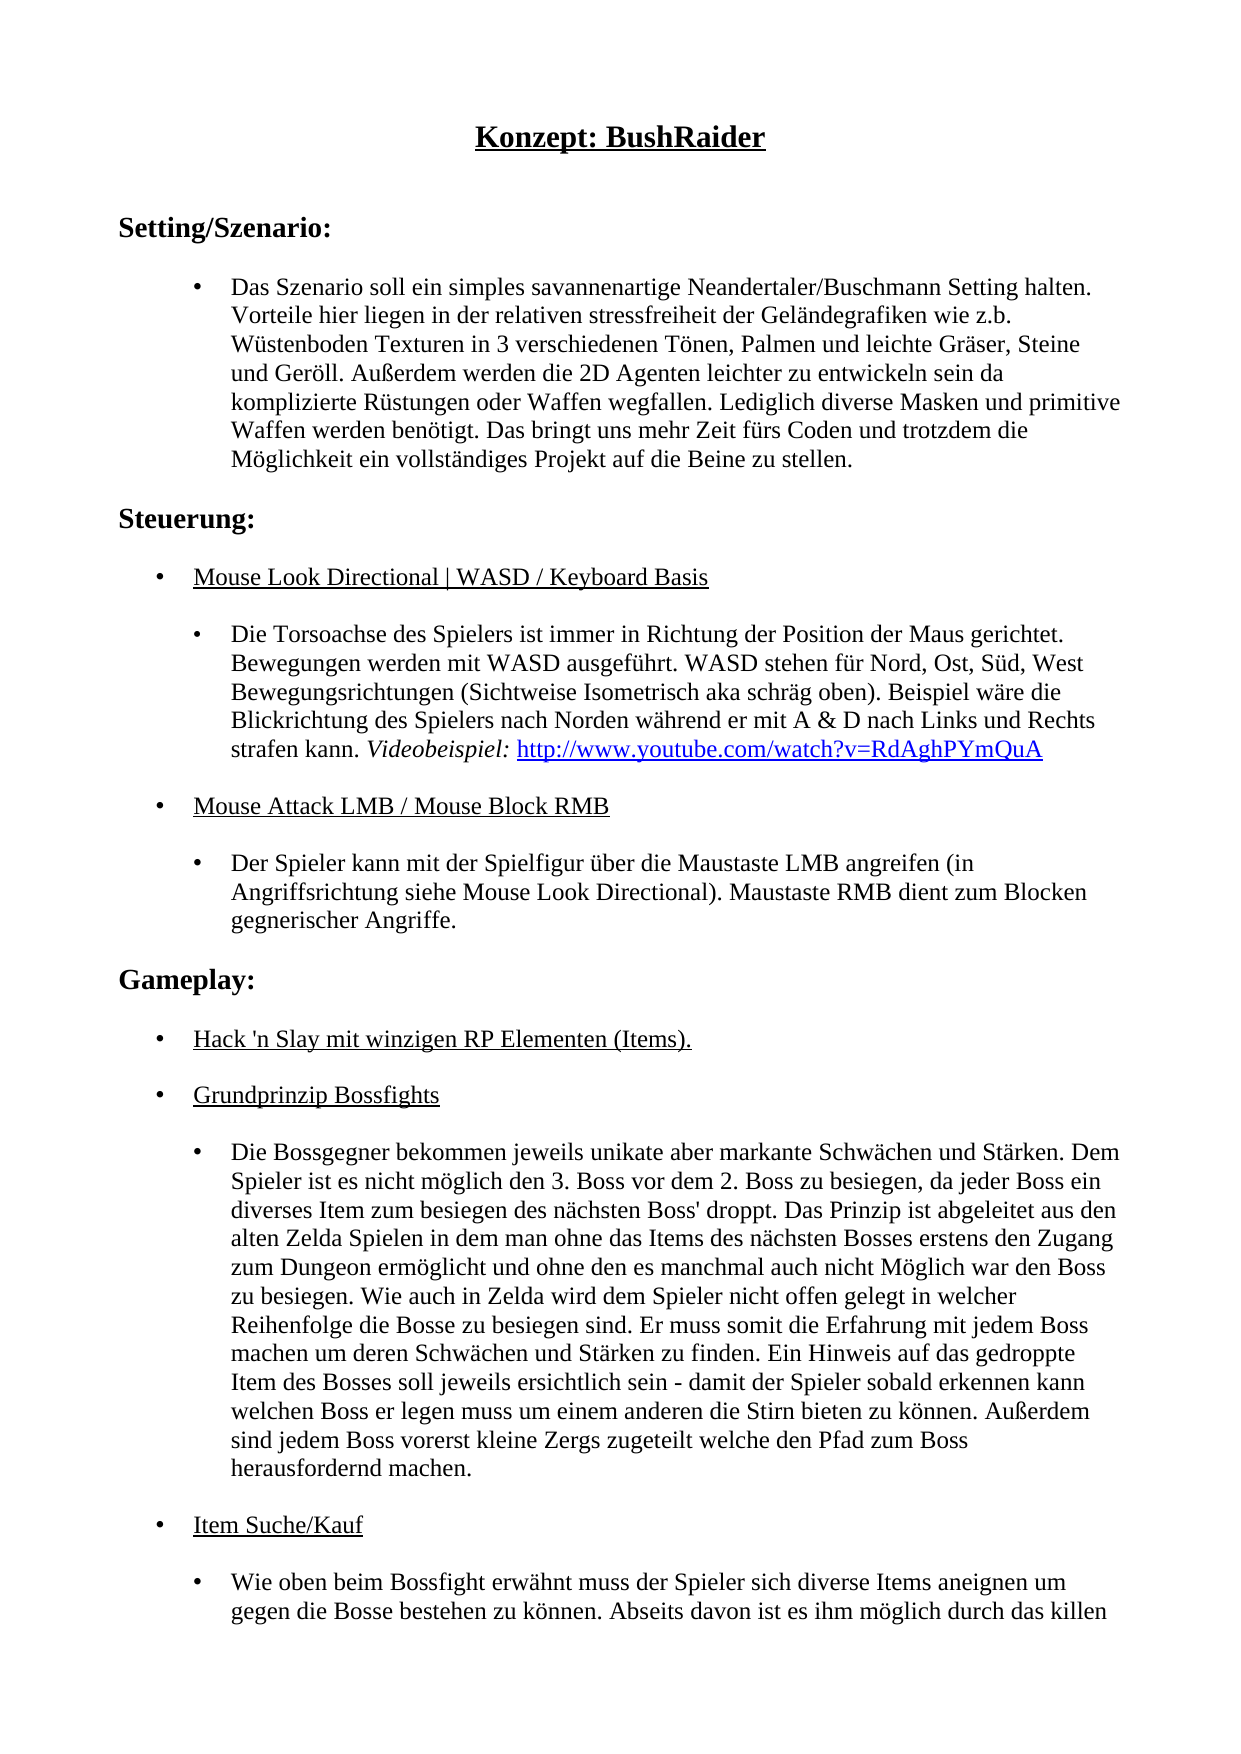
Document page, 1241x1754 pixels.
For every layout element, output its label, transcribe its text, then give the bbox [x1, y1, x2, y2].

list Grundprinzip Bossfights [156, 1080, 1122, 1109]
list Wie oben beim Bossfight erwähnt muss der Spieler sich diverse Items aneignen um gegen die Bosse bestehen zu können. Abseits davon ist es ihm möglich durch das killen [193, 1567, 1122, 1624]
list Das Szenario soll ein simples savannenartige Neandertaler/Buschmann Setting halten. Vorteile hier liegen in der relativen stressfreiheit der Geländegrafiken wie z.b. Wüstenboden Texturen in 3 verschiedenen Tönen, Palmen und leichte Gräser, Steine und Geröll. Außerdem werden die 2D Agenten leichter zu entwickeln sein da komplizierte Rüstungen oder Waffen wegfallen. Lediglich diverse Masken und primitive Waffen werden benötigt. Das bringt uns mehr Zeit fürs Coden und trotzdem die Möglichkeit ein vollständiges Projekt auf die Beine zu stellen. [193, 272, 1122, 473]
text Konzept: BushRaider [118, 118, 1122, 154]
list Die Torsoachse des Spielers ist immer in Richtung der Position der Maus gerichtet. Bewegungen werden mit WASD ausgeführt. WASD stehen für Nord, Ost, Süd, West Bewegungsrichtungen (Sichtweise Isometrisch aka schräg oben). Beispiel wäre die Blickrichtung des Spielers nach Norden während er mit A & D nach Links und Rechts strafen kann. Videobeispiel: http://www.youtube.com/watch?v=RdAghPYmQuA [193, 619, 1122, 763]
text Setting/Szenario: [118, 210, 1122, 244]
list Item Suche/Kauf [156, 1510, 1122, 1539]
text Steuerung: [118, 501, 1122, 534]
list Hack 'n Slay mit winzigen RP Elementen (Items). [156, 1024, 1122, 1052]
list Der Spieler kann mit der Spielfigur über die Maustaste LMB angreifen (in Angriffsrichtung siehe Mouse Look Directional). Maustaste RMB dient zum Blocken gegnerischer Angriffe. [193, 848, 1122, 934]
list Mouse Look Directional | WASD / Keyboard Basis [156, 562, 1122, 591]
list Die Bossgegner bekommen jeweils unikate aber markante Schwächen und Stärken. Dem Spieler ist es nicht möglich den 3. Boss vor dem 2. Boss zu besiegen, da jeder Boss ein diverses Item zum besiegen des nächsten Boss' droppt. Das Prinzip ist abgeleitet aus den alten Zelda Spielen in dem man ohne das Items des nächsten Bosses erstens den Zugang zum Dungeon ermöglicht und ohne den es manchmal auch nicht Möglich war den Boss zu besiegen. Wie auch in Zelda wird dem Spieler nicht offen gelegt in welcher Reihenfolge die Bosse zu besiegen sind. Er muss somit die Erfahrung mit jedem Boss machen um deren Schwächen und Stärken zu finden. Ein Hinweis auf das gedroppte Item des Bosses soll jeweils ersichtlich sein - damit der Spieler sobald erkennen kann welchen Boss er legen muss um einem anderen die Stirn bieten zu können. Außerdem sind jedem Boss vorerst kleine Zergs zugeteilt welche den Pfad zum Boss herausfordernd machen. [193, 1137, 1122, 1482]
text Gameplay: [118, 962, 1122, 996]
list Mouse Attack LMB / Mouse Block RMB [156, 791, 1122, 820]
